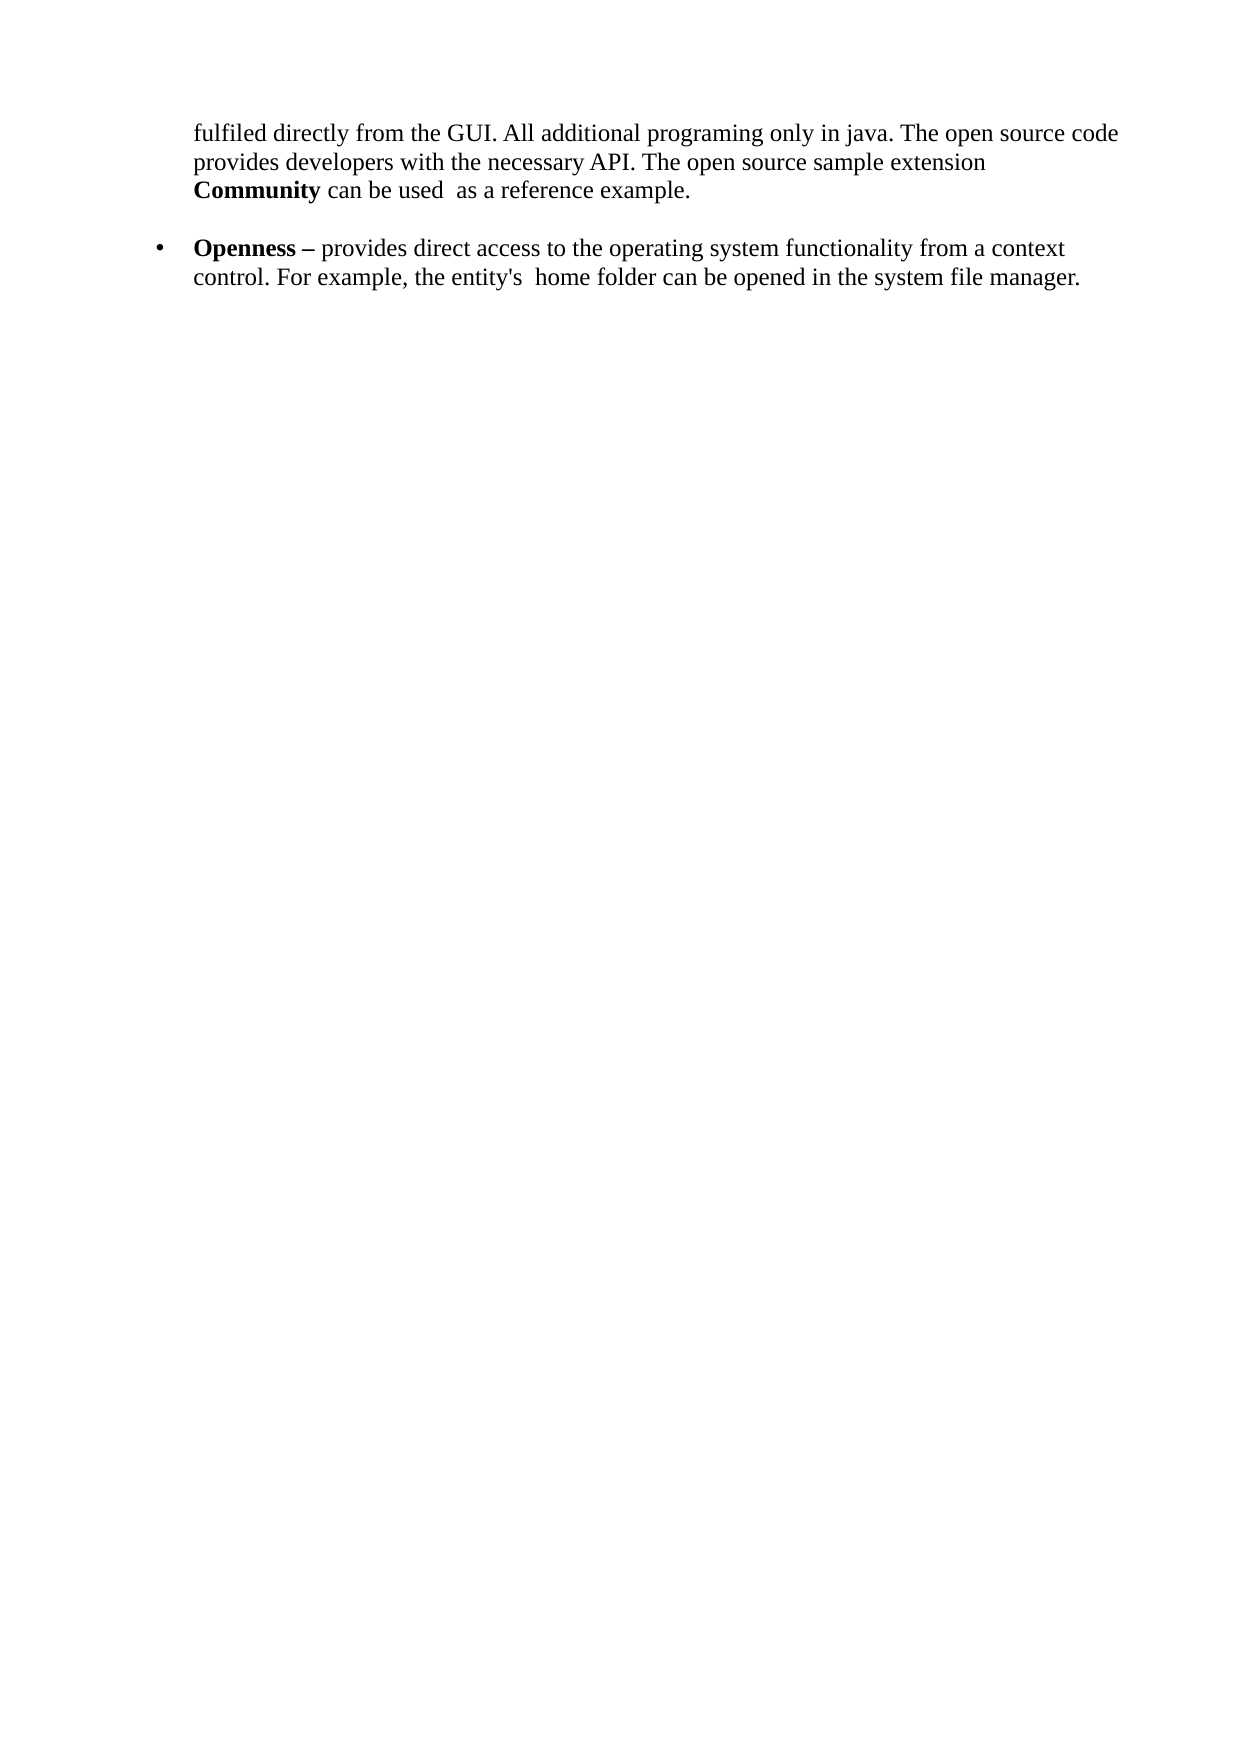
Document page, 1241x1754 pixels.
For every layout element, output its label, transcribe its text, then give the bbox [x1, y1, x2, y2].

list fulfiled directly from the GUI. All additional programing only in java. The open source code provides developers with the necessary API. The open source sample extension Community can be used as a reference example. [156, 118, 1122, 204]
list Openness – provides direct access to the operating system functionality from a context control. For example, the entity's home folder can be opened in the system file manager. [156, 233, 1122, 291]
